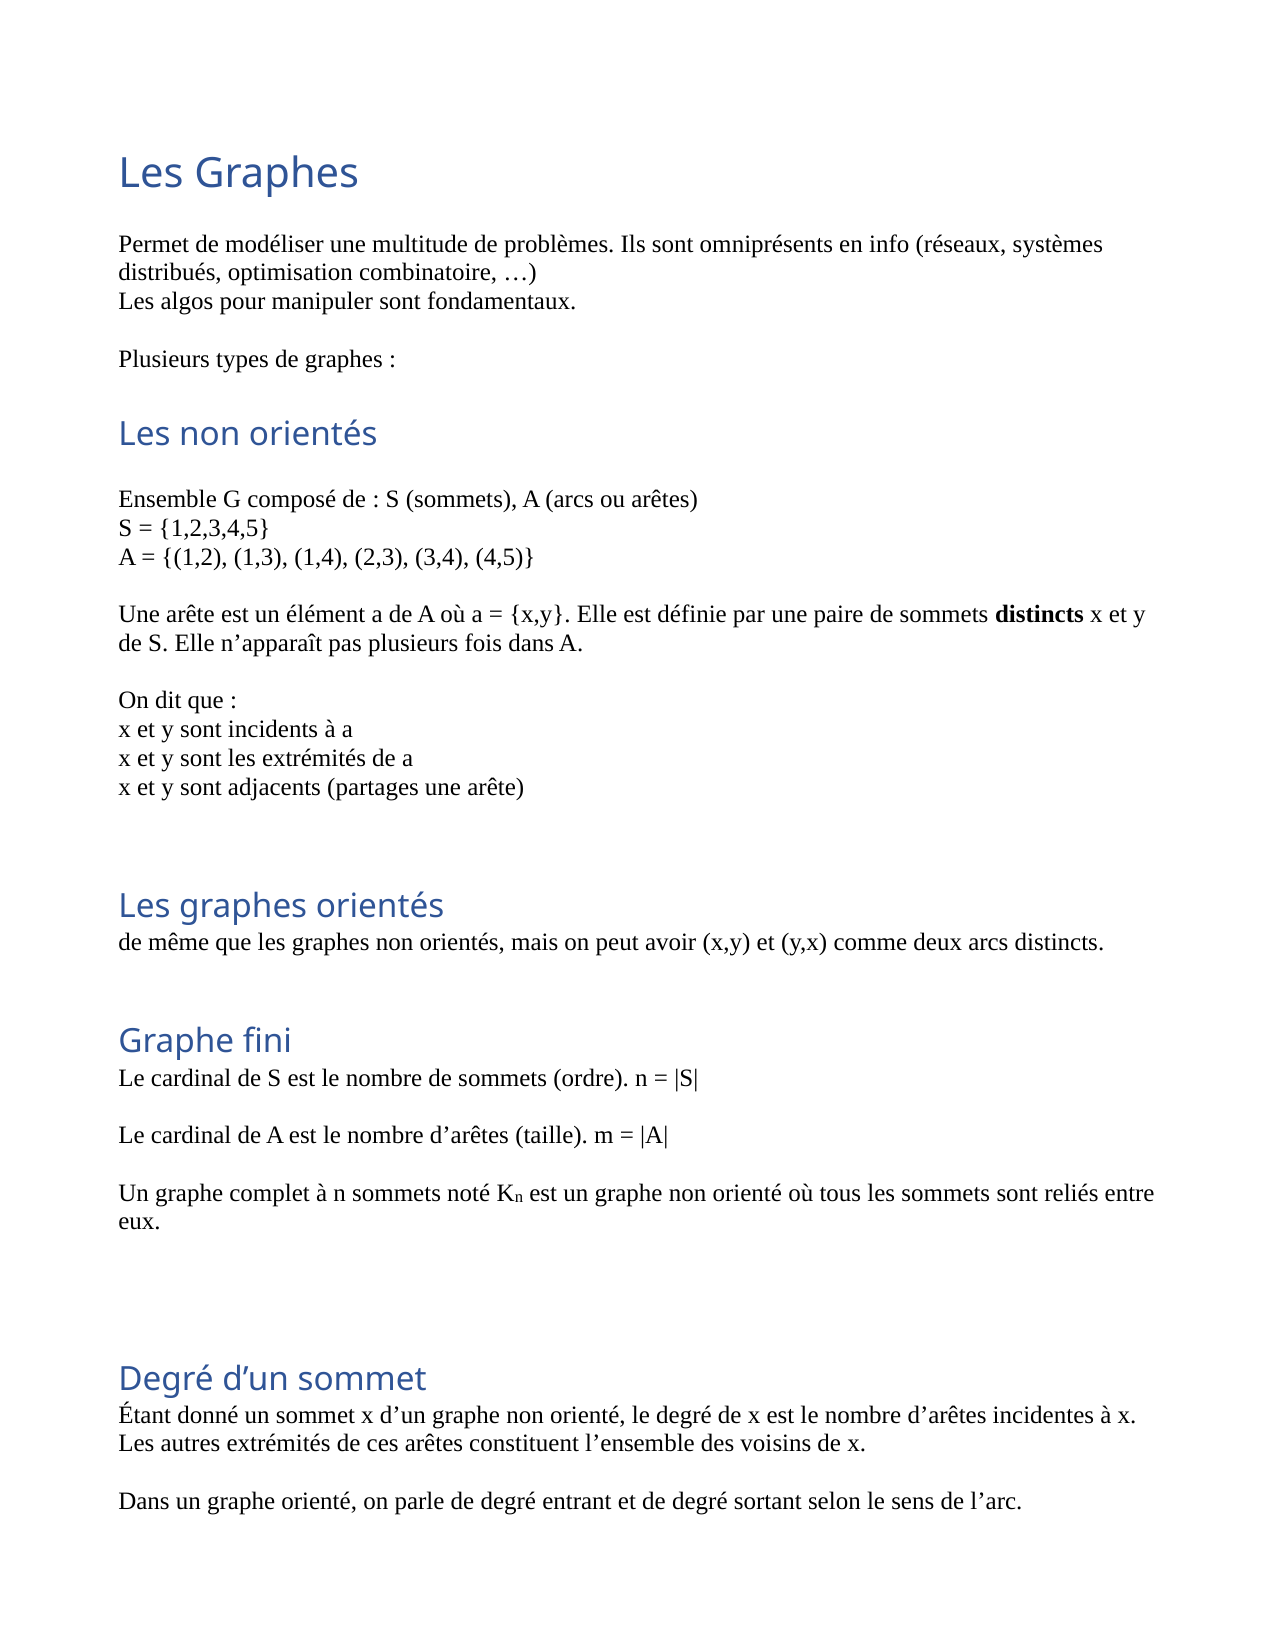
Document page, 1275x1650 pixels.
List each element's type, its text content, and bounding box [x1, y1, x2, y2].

text Un graphe complet à n sommets noté Kn est un graphe non orienté où tous les sommets sont reliés entre eux. [118, 1178, 1157, 1235]
text On dit que : [118, 686, 1157, 714]
text Le cardinal de S est le nombre de sommets (ordre). n = |S| [118, 1063, 1157, 1091]
text x et y sont les extrémités de a [118, 743, 1157, 772]
text Une arête est un élément a de A où a = {x,y}. Elle est définie par une paire de sommets distincts x et y de S. Elle n’apparaît pas plusieurs fois dans A. [118, 599, 1157, 657]
subtitle Les Graphes [118, 143, 1157, 200]
text x et y sont adjacents (partages une arête) [118, 772, 1157, 801]
text x et y sont incidents à a [118, 714, 1157, 743]
text S = {1,2,3,4,5} [118, 513, 1157, 542]
text Étant donné un sommet x d’un graphe non orienté, le degré de x est le nombre d’arêtes incidentes à x. [118, 1400, 1157, 1428]
subtitle Les graphes orientés [118, 881, 1157, 927]
text Plusieurs types de graphes : [118, 344, 1157, 372]
subtitle Degré d’un sommet [118, 1354, 1157, 1400]
text de même que les graphes non orientés, mais on peut avoir (x,y) et (y,x) comme deux arcs distincts. [118, 927, 1157, 956]
subtitle Les non orientés [118, 410, 1157, 456]
subtitle Graphe fini [118, 1017, 1157, 1063]
text Les algos pour manipuler sont fondamentaux. [118, 286, 1157, 315]
text A = {(1,2), (1,3), (1,4), (2,3), (3,4), (4,5)} [118, 542, 1157, 571]
text Dans un graphe orienté, on parle de degré entrant et de degré sortant selon le sens de l’arc. [118, 1486, 1157, 1515]
text Le cardinal de A est le nombre d’arêtes (taille). m = |A| [118, 1120, 1157, 1149]
text Ensemble G composé de : S (sommets), A (arcs ou arêtes) [118, 484, 1157, 513]
text Les autres extrémités de ces arêtes constituent l’ensemble des voisins de x. [118, 1428, 1157, 1457]
text Permet de modéliser une multitude de problèmes. Ils sont omniprésents en info (réseaux, systèmes distribués, optimisation combinatoire, …) [118, 229, 1157, 286]
